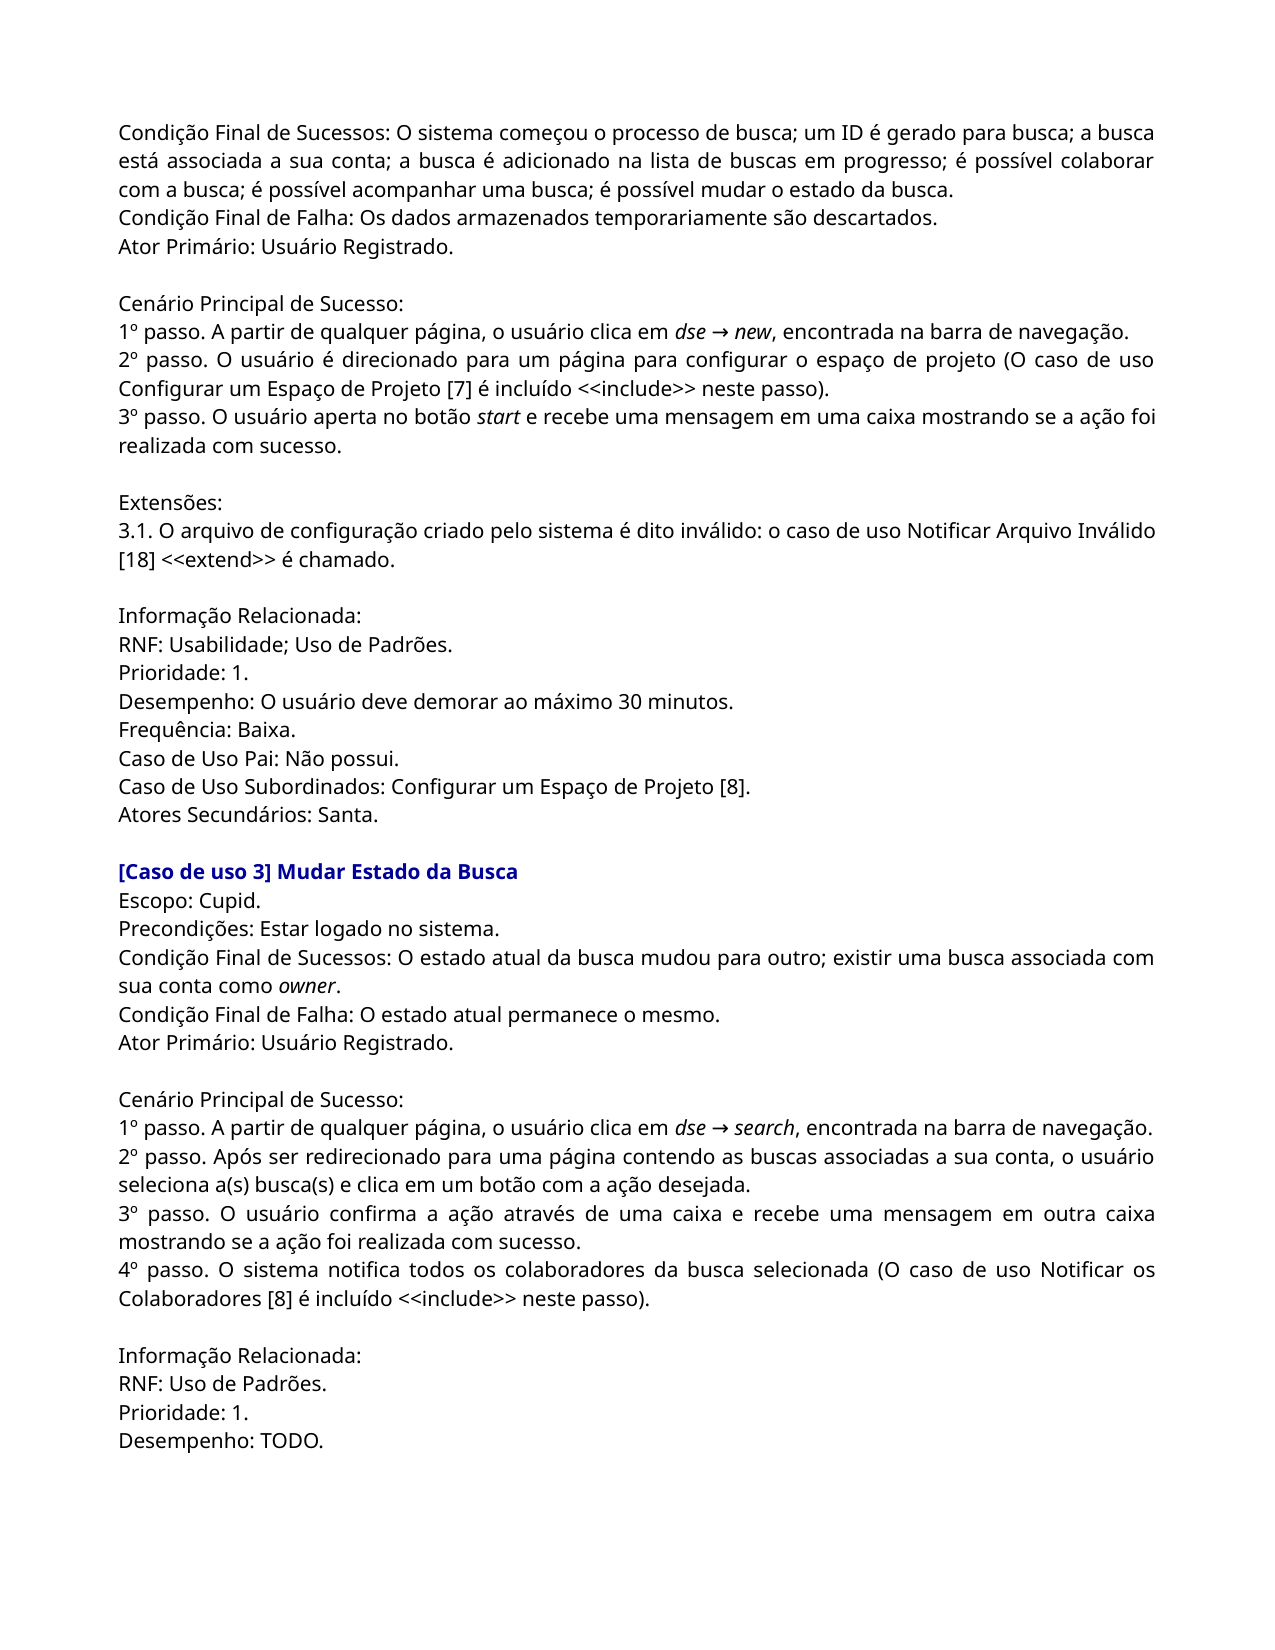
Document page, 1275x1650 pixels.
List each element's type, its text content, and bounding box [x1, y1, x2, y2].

text Condição Final de Falha: O estado atual permanece o mesmo. [118, 1000, 1157, 1028]
text Ator Primário: Usuário Registrado. [118, 232, 1157, 260]
text Desempenho: TODO. [118, 1426, 1157, 1455]
text Condição Final de Falha: Os dados armazenados temporariamente são descartados. [118, 203, 1157, 232]
text Frequência: Baixa. [118, 715, 1157, 744]
text 2º passo. O usuário é direcionado para um página para configurar o espaço de projeto (O caso de uso Configurar um Espaço de Projeto [7] é incluído <<include>> neste passo). [118, 346, 1157, 402]
text Informação Relacionada: [118, 602, 1157, 630]
text 3º passo. O usuário confirma a ação através de uma caixa e recebe uma mensagem em outra caixa mostrando se a ação foi realizada com sucesso. [118, 1199, 1157, 1256]
text Extensões: [118, 488, 1157, 516]
text 2º passo. Após ser redirecionado para uma página contendo as buscas associadas a sua conta, o usuário seleciona a(s) busca(s) e clica em um botão com a ação desejada. [118, 1142, 1157, 1199]
text Ator Primário: Usuário Registrado. [118, 1028, 1157, 1057]
text 1º passo. A partir de qualquer página, o usuário clica em dse → search, encontrada na barra de navegação. [118, 1113, 1157, 1142]
text Atores Secundários: Santa. [118, 801, 1157, 829]
text 1º passo. A partir de qualquer página, o usuário clica em dse → new, encontrada na barra de navegação. [118, 317, 1157, 346]
text Caso de Uso Subordinados: Configurar um Espaço de Projeto [8]. [118, 772, 1157, 801]
text Informação Relacionada: [118, 1341, 1157, 1369]
text Condição Final de Sucessos: O sistema começou o processo de busca; um ID é gerado para busca; a busca está associada a sua conta; a busca é adicionado na lista de buscas em progresso; é possível colaborar com a busca; é possível acompanhar uma busca; é possível mudar o estado da busca. [118, 118, 1157, 203]
text Cenário Principal de Sucesso: [118, 1085, 1157, 1113]
text 3º passo. O usuário aperta no botão start e recebe uma mensagem em uma caixa mostrando se a ação foi realizada com sucesso. [118, 402, 1157, 459]
text Caso de Uso Pai: Não possui. [118, 744, 1157, 772]
text Condição Final de Sucessos: O estado atual da busca mudou para outro; existir uma busca associada com sua conta como owner. [118, 943, 1157, 1000]
text Escopo: Cupid. [118, 886, 1157, 914]
text Cenário Principal de Sucesso: [118, 289, 1157, 317]
text 4º passo. O sistema notifica todos os colaboradores da busca selecionada (O caso de uso Notificar os Colaboradores [8] é incluído <<include>> neste passo). [118, 1256, 1157, 1312]
text Desempenho: O usuário deve demorar ao máximo 30 minutos. [118, 687, 1157, 715]
text RNF: Uso de Padrões. [118, 1369, 1157, 1398]
text 3.1. O arquivo de configuração criado pelo sistema é dito inválido: o caso de uso Notificar Arquivo Inválido [18] <<extend>> é chamado. [118, 516, 1157, 573]
text Prioridade: 1. [118, 1398, 1157, 1426]
text RNF: Usabilidade; Uso de Padrões. [118, 630, 1157, 658]
text Prioridade: 1. [118, 658, 1157, 687]
text [Caso de uso 3] Mudar Estado da Busca [118, 857, 1157, 886]
text Precondições: Estar logado no sistema. [118, 914, 1157, 943]
